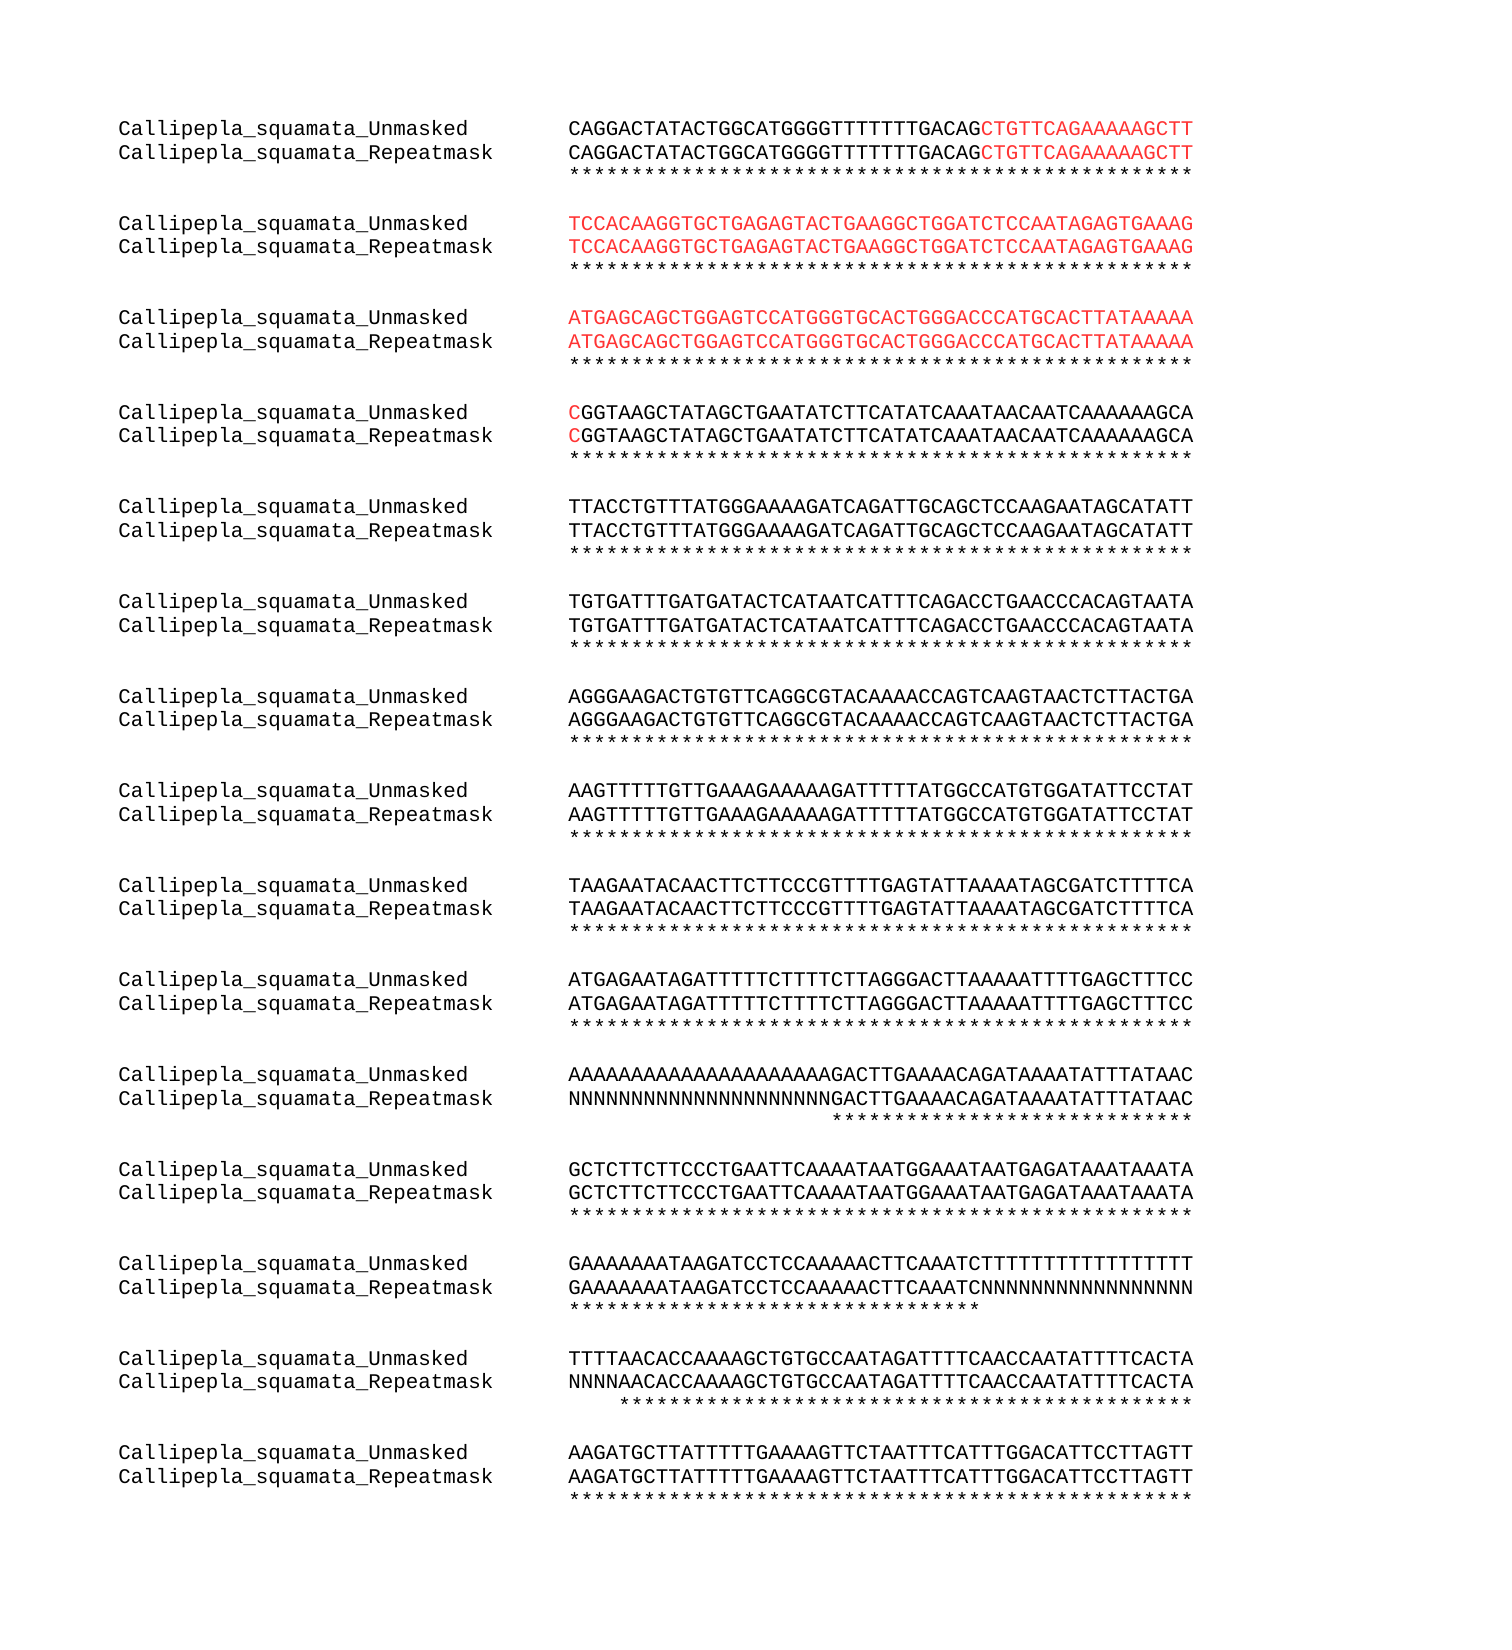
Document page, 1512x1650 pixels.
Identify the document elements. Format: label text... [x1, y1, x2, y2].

text Callipepla_squamata_Repeatmask CGGTAAGCTATAGCTGAATATCTTCATATCAAATAACAATCAAAAAAGCA [118, 426, 1393, 449]
text ************************************************** [118, 1206, 1393, 1229]
text ************************************************** [118, 733, 1393, 757]
text Callipepla_squamata_Unmasked TGTGATTTGATGATACTCATAATCATTTCAGACCTGAACCCACAGTAATA [118, 591, 1393, 615]
text Callipepla_squamata_Repeatmask AAGATGCTTATTTTTGAAAAGTTCTAATTTCATTTGGACATTCCTTAGTT [118, 1466, 1393, 1489]
text Callipepla_squamata_Unmasked TCCACAAGGTGCTGAGAGTACTGAAGGCTGGATCTCCAATAGAGTGAAAG [118, 213, 1393, 236]
text Callipepla_squamata_Repeatmask ATGAGAATAGATTTTTCTTTTCTTAGGGACTTAAAAATTTTGAGCTTTCC [118, 993, 1393, 1017]
text ************************************************** [118, 1017, 1393, 1040]
text Callipepla_squamata_Unmasked AAGTTTTTGTTGAAAGAAAAAGATTTTTATGGCCATGTGGATATTCCTAT [118, 780, 1393, 804]
text Callipepla_squamata_Unmasked ATGAGAATAGATTTTTCTTTTCTTAGGGACTTAAAAATTTTGAGCTTTCC [118, 969, 1393, 993]
text Callipepla_squamata_Repeatmask NNNNNNNNNNNNNNNNNNNNNGACTTGAAAACAGATAAAATATTTATAAC [118, 1088, 1393, 1111]
text ************************************************** [118, 638, 1393, 662]
text Callipepla_squamata_Unmasked CGGTAAGCTATAGCTGAATATCTTCATATCAAATAACAATCAAAAAAGCA [118, 402, 1393, 426]
text Callipepla_squamata_Unmasked ATGAGCAGCTGGAGTCCATGGGTGCACTGGGACCCATGCACTTATAAAAA [118, 307, 1393, 331]
text ************************************************** [118, 922, 1393, 946]
text ************************************************** [118, 1489, 1393, 1513]
text ************************************************** [118, 260, 1393, 284]
text ************************************************** [118, 354, 1393, 378]
text ************************************************** [118, 544, 1393, 567]
text ********************************* [118, 1300, 1393, 1324]
text Callipepla_squamata_Unmasked TTTTAACACCAAAAGCTGTGCCAATAGATTTTCAACCAATATTTTCACTA [118, 1348, 1393, 1371]
text Callipepla_squamata_Unmasked TTACCTGTTTATGGGAAAAGATCAGATTGCAGCTCCAAGAATAGCATATT [118, 496, 1393, 520]
text Callipepla_squamata_Repeatmask GCTCTTCTTCCCTGAATTCAAAATAATGGAAATAATGAGATAAATAAATA [118, 1182, 1393, 1206]
text Callipepla_squamata_Unmasked GAAAAAAATAAGATCCTCCAAAAACTTCAAATCTTTTTTTTTTTTTTTTT [118, 1253, 1393, 1277]
text Callipepla_squamata_Repeatmask GAAAAAAATAAGATCCTCCAAAAACTTCAAATCNNNNNNNNNNNNNNNNN [118, 1277, 1393, 1300]
text Callipepla_squamata_Unmasked AAGATGCTTATTTTTGAAAAGTTCTAATTTCATTTGGACATTCCTTAGTT [118, 1442, 1393, 1466]
text ************************************************** [118, 165, 1393, 189]
text Callipepla_squamata_Unmasked AAAAAAAAAAAAAAAAAAAAAGACTTGAAAACAGATAAAATATTTATAAC [118, 1064, 1393, 1088]
text Callipepla_squamata_Repeatmask TAAGAATACAACTTCTTCCCGTTTTGAGTATTAAAATAGCGATCTTTTCA [118, 898, 1393, 922]
text Callipepla_squamata_Repeatmask AGGGAAGACTGTGTTCAGGCGTACAAAACCAGTCAAGTAACTCTTACTGA [118, 709, 1393, 733]
text Callipepla_squamata_Repeatmask NNNNAACACCAAAAGCTGTGCCAATAGATTTTCAACCAATATTTTCACTA [118, 1371, 1393, 1395]
text Callipepla_squamata_Repeatmask TGTGATTTGATGATACTCATAATCATTTCAGACCTGAACCCACAGTAATA [118, 615, 1393, 638]
text Callipepla_squamata_Repeatmask ATGAGCAGCTGGAGTCCATGGGTGCACTGGGACCCATGCACTTATAAAAA [118, 331, 1393, 354]
text Callipepla_squamata_Repeatmask TCCACAAGGTGCTGAGAGTACTGAAGGCTGGATCTCCAATAGAGTGAAAG [118, 236, 1393, 260]
text Callipepla_squamata_Unmasked TAAGAATACAACTTCTTCCCGTTTTGAGTATTAAAATAGCGATCTTTTCA [118, 875, 1393, 898]
text Callipepla_squamata_Repeatmask TTACCTGTTTATGGGAAAAGATCAGATTGCAGCTCCAAGAATAGCATATT [118, 520, 1393, 544]
text ************************************************** [118, 449, 1393, 473]
text Callipepla_squamata_Unmasked GCTCTTCTTCCCTGAATTCAAAATAATGGAAATAATGAGATAAATAAATA [118, 1158, 1393, 1182]
text ***************************** [118, 1111, 1393, 1135]
text ************************************************** [118, 827, 1393, 851]
text Callipepla_squamata_Repeatmask AAGTTTTTGTTGAAAGAAAAAGATTTTTATGGCCATGTGGATATTCCTAT [118, 804, 1393, 827]
text Callipepla_squamata_Unmasked AGGGAAGACTGTGTTCAGGCGTACAAAACCAGTCAAGTAACTCTTACTGA [118, 686, 1393, 709]
text Callipepla_squamata_Unmasked CAGGACTATACTGGCATGGGGTTTTTTTGACAGCTGTTCAGAAAAAGCTT [118, 118, 1393, 142]
text Callipepla_squamata_Repeatmask CAGGACTATACTGGCATGGGGTTTTTTTGACAGCTGTTCAGAAAAAGCTT [118, 142, 1393, 165]
text ********************************************** [118, 1395, 1393, 1419]
